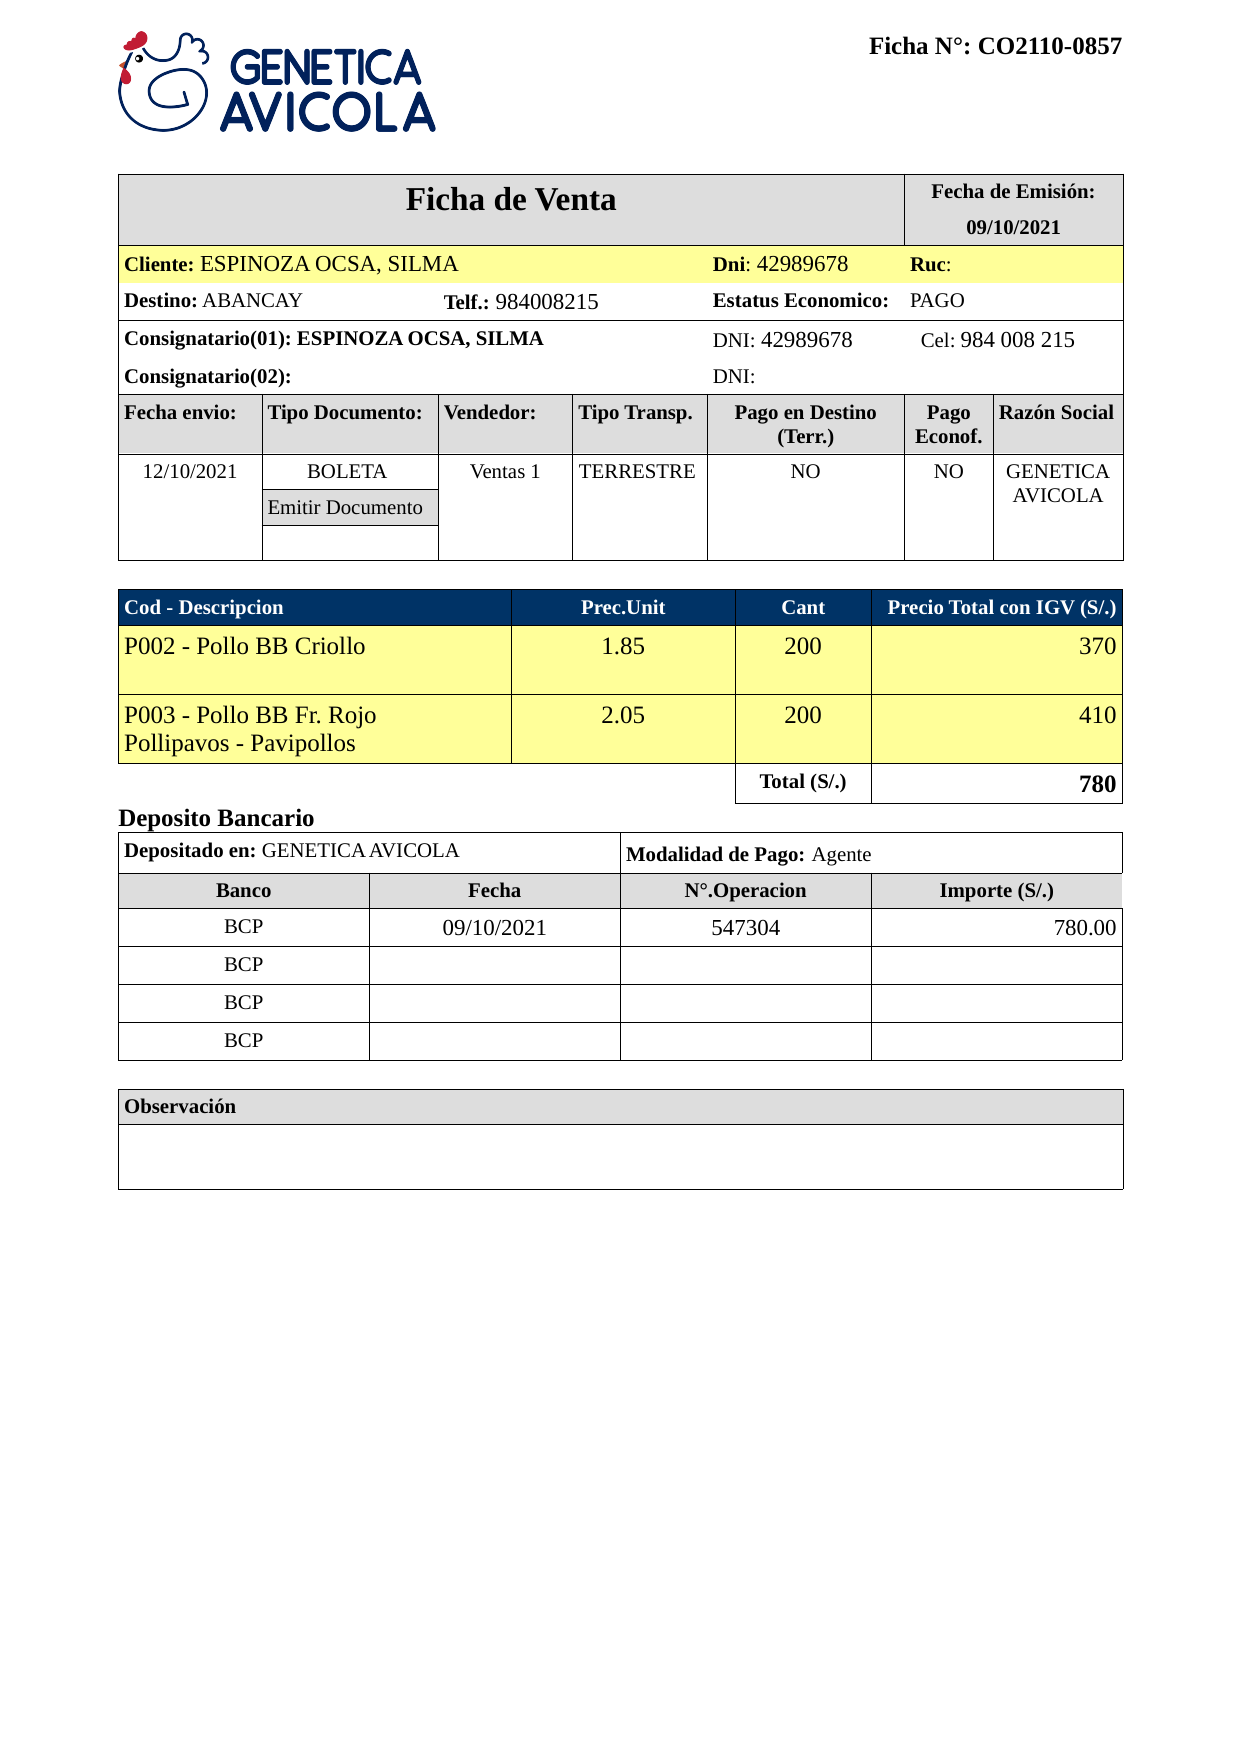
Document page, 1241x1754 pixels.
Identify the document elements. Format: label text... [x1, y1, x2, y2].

table_cell Vendedor: [439, 395, 572, 453]
table_cell 780.00 [872, 909, 1122, 946]
table_header Precio Total con IGV (S/.) [872, 590, 1122, 625]
table_cell [621, 1023, 871, 1060]
table_cell NO [708, 455, 904, 560]
table_cell Destino: ABANCAY [119, 283, 438, 320]
table_cell Ruc: [904, 246, 1123, 283]
table_cell Telf.: 984008215 [438, 283, 707, 320]
table_cell Emitir Documento [263, 490, 438, 525]
text Deposito Bancario [118, 803, 1122, 832]
table_cell [370, 947, 620, 984]
table_cell NO [905, 455, 993, 560]
table_cell BOLETA [263, 455, 438, 489]
table_cell Estatus Economico: [707, 283, 904, 320]
table_cell [119, 1125, 1123, 1189]
table_cell Consignatario(02): [119, 358, 707, 394]
table_cell BCP [119, 1023, 369, 1060]
table_cell Importe (S/.) [872, 874, 1122, 908]
table_cell BCP [119, 909, 369, 946]
table_cell BCP [119, 985, 369, 1022]
table_cell Consignatario(01): ESPINOZA OCSA, SILMA [119, 321, 707, 358]
table_cell Cel: 984 008 215 [915, 321, 1123, 358]
table_header Prec.Unit [512, 590, 735, 625]
table_cell DNI: [707, 358, 1123, 394]
table_cell [872, 985, 1122, 1022]
table_cell [621, 985, 871, 1022]
table_cell [872, 947, 1122, 984]
table_cell Dni: 42989678 [707, 246, 904, 283]
table_header Fecha de Emisión: [905, 175, 1123, 209]
table_cell 547304 [621, 909, 871, 946]
table_cell PAGO [904, 283, 1123, 320]
table_cell [621, 947, 871, 984]
table_cell [370, 1023, 620, 1060]
table_header Depositado en: GENETICA AVICOLA [119, 833, 620, 872]
table_header Cant [736, 590, 871, 625]
table_cell 09/10/2021 [370, 909, 620, 946]
table_cell Tipo Transp. [573, 395, 707, 453]
table_cell [263, 526, 438, 560]
table_cell GENETICA AVICOLA [994, 455, 1123, 560]
table_cell Fecha envio: [119, 395, 262, 453]
table_cell 410 [872, 695, 1122, 763]
table_cell 2.05 [512, 695, 735, 763]
table_cell N°.Operacion [621, 874, 871, 908]
table_cell [511, 764, 735, 803]
table_cell 200 [736, 626, 871, 694]
table_cell P003 - Pollo BB Fr. Rojo Pollipavos - Pavipollos [119, 695, 511, 763]
table_cell P002 - Pollo BB Criollo [119, 626, 511, 694]
table_header Modalidad de Pago: Agente [621, 833, 1122, 872]
table_header Ficha de Venta [119, 175, 904, 245]
table_cell BCP [119, 947, 369, 984]
table_cell TERRESTRE [573, 455, 707, 560]
table_cell DNI: 42989678 [707, 321, 915, 358]
table_header Cod - Descripcion [119, 590, 511, 625]
table_cell 780 [872, 764, 1122, 803]
table_cell Pago en Destino (Terr.) [708, 395, 904, 453]
table_cell [370, 985, 620, 1022]
table_cell 200 [736, 695, 871, 763]
table_header Observación [119, 1090, 1123, 1124]
table_cell 370 [872, 626, 1122, 694]
table_cell Banco [119, 874, 369, 908]
table_cell Total (S/.) [736, 764, 871, 803]
picture [118, 31, 436, 132]
table_cell Pago Econof. [905, 395, 993, 453]
table_cell Tipo Documento: [263, 395, 438, 453]
table_cell 09/10/2021 [905, 209, 1123, 245]
table_cell [118, 764, 511, 803]
table_cell Razón Social [994, 395, 1123, 453]
table_cell Fecha [370, 874, 620, 908]
table_cell Cliente: ESPINOZA OCSA, SILMA [119, 246, 707, 283]
table_cell 12/10/2021 [119, 455, 262, 560]
table_cell Ventas 1 [439, 455, 572, 560]
table_cell [872, 1023, 1122, 1060]
table_cell 1.85 [512, 626, 735, 694]
